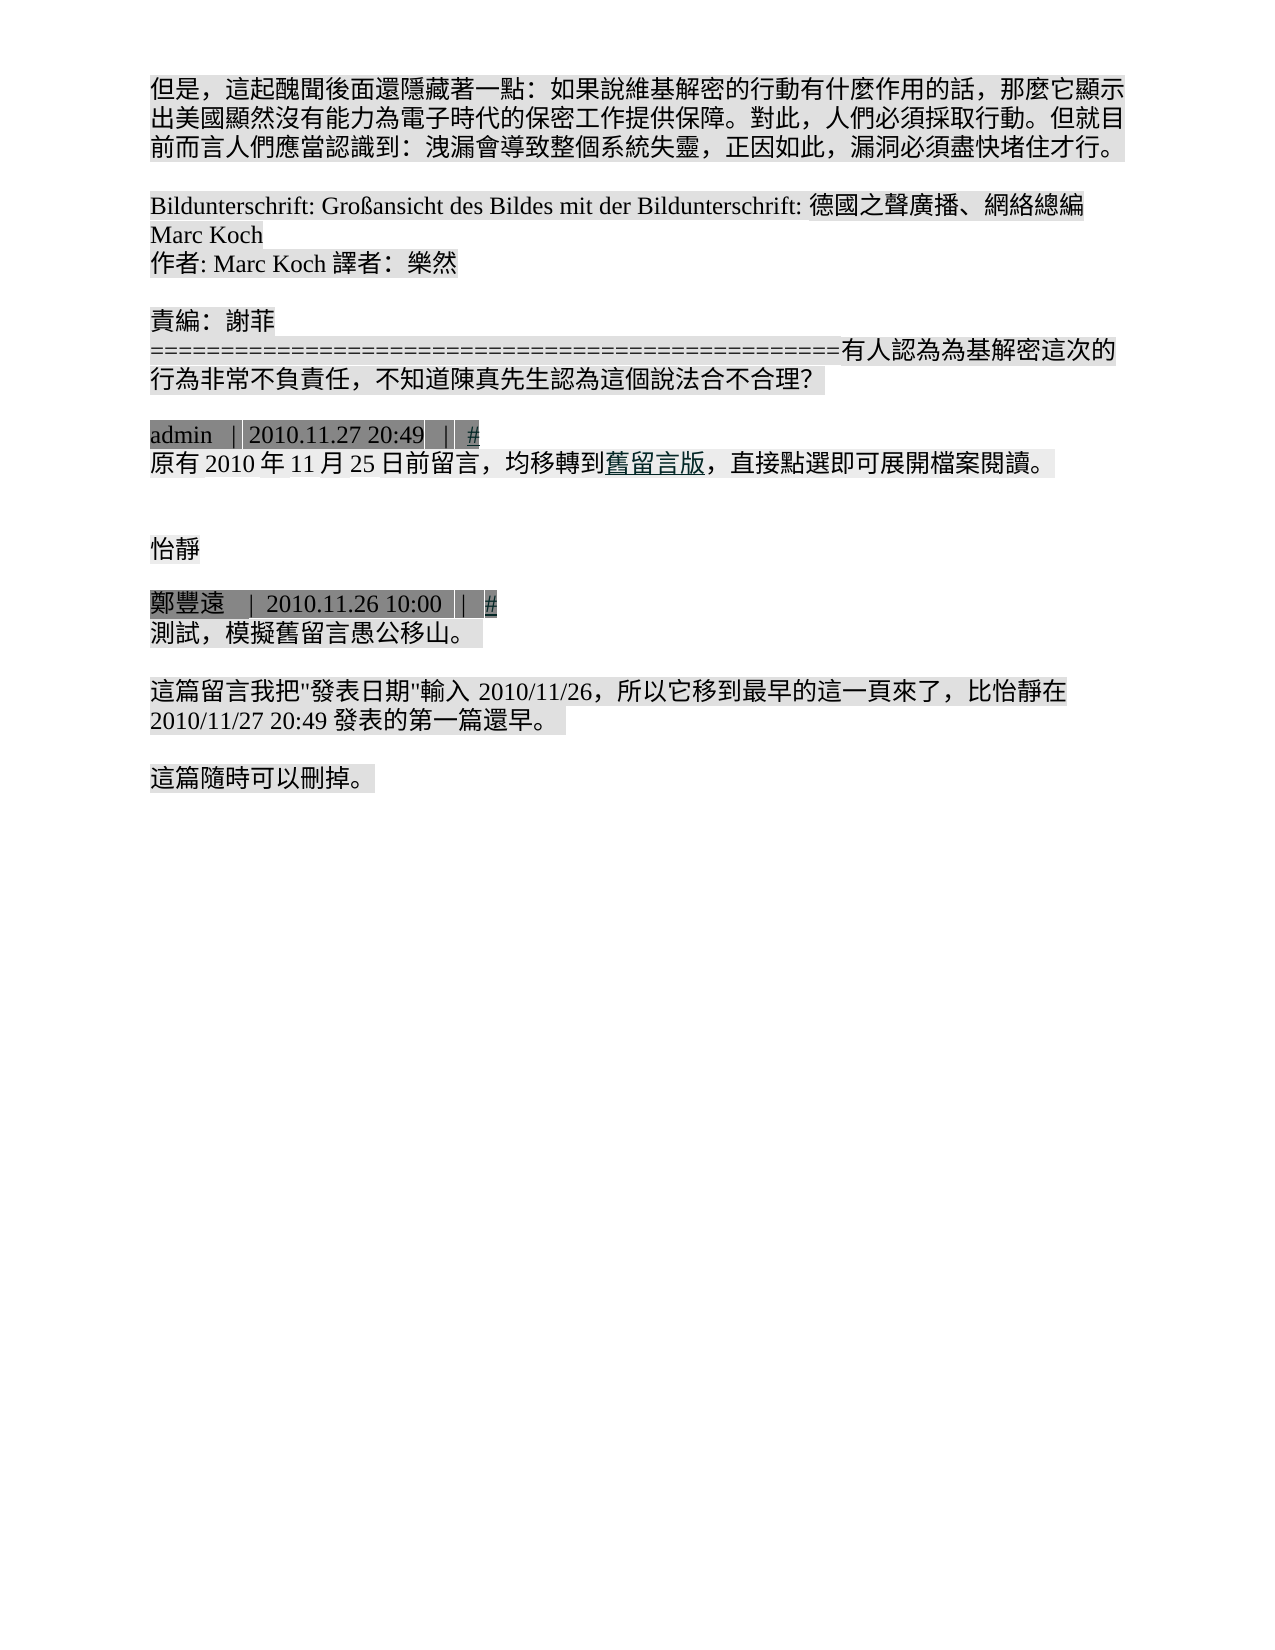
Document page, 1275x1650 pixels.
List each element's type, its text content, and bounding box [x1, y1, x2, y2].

text admin | 2010.11.27 20:49 | # [150, 420, 1125, 449]
text 測試，模擬舊留言愚公移山。 這篇留言我把"發表日期"輸入 2010/11/26，所以它移到最早的這一頁來了，比怡靜在2010/11/27 20:49 發表的第一篇還早。 這篇隨時可以刪掉。 [150, 619, 1125, 793]
text 鄭豐遠 | 2010.11.26 10:00 | # [150, 589, 1125, 619]
text 原有2010年11月25日前留言，均移轉到舊留言版，直接點選即可展開檔案閱讀。 怡靜 [150, 449, 1125, 564]
text 但是，這起醜聞後面還隱藏著一點：如果說維基解密的行動有什麼作用的話，那麼它顯示出美國顯然沒有能力為電子時代的保密工作提供保障。對此，人們必須採取行動。但就目前而言人們應當認識到：洩漏會導致整個系統失靈，正因如此，漏洞必須盡快堵住才行。 Bildunterschrift: Großansicht des Bildes mit der Bildunterschrift: 德國之聲廣播、網絡總編Marc Koch 作者: Marc Koch 譯者：樂然 責編：謝菲 =================================================有人認為為基解密這次的行為非常不負責任，不知道陳真先生認為這個說法合不合理？ [150, 75, 1125, 395]
